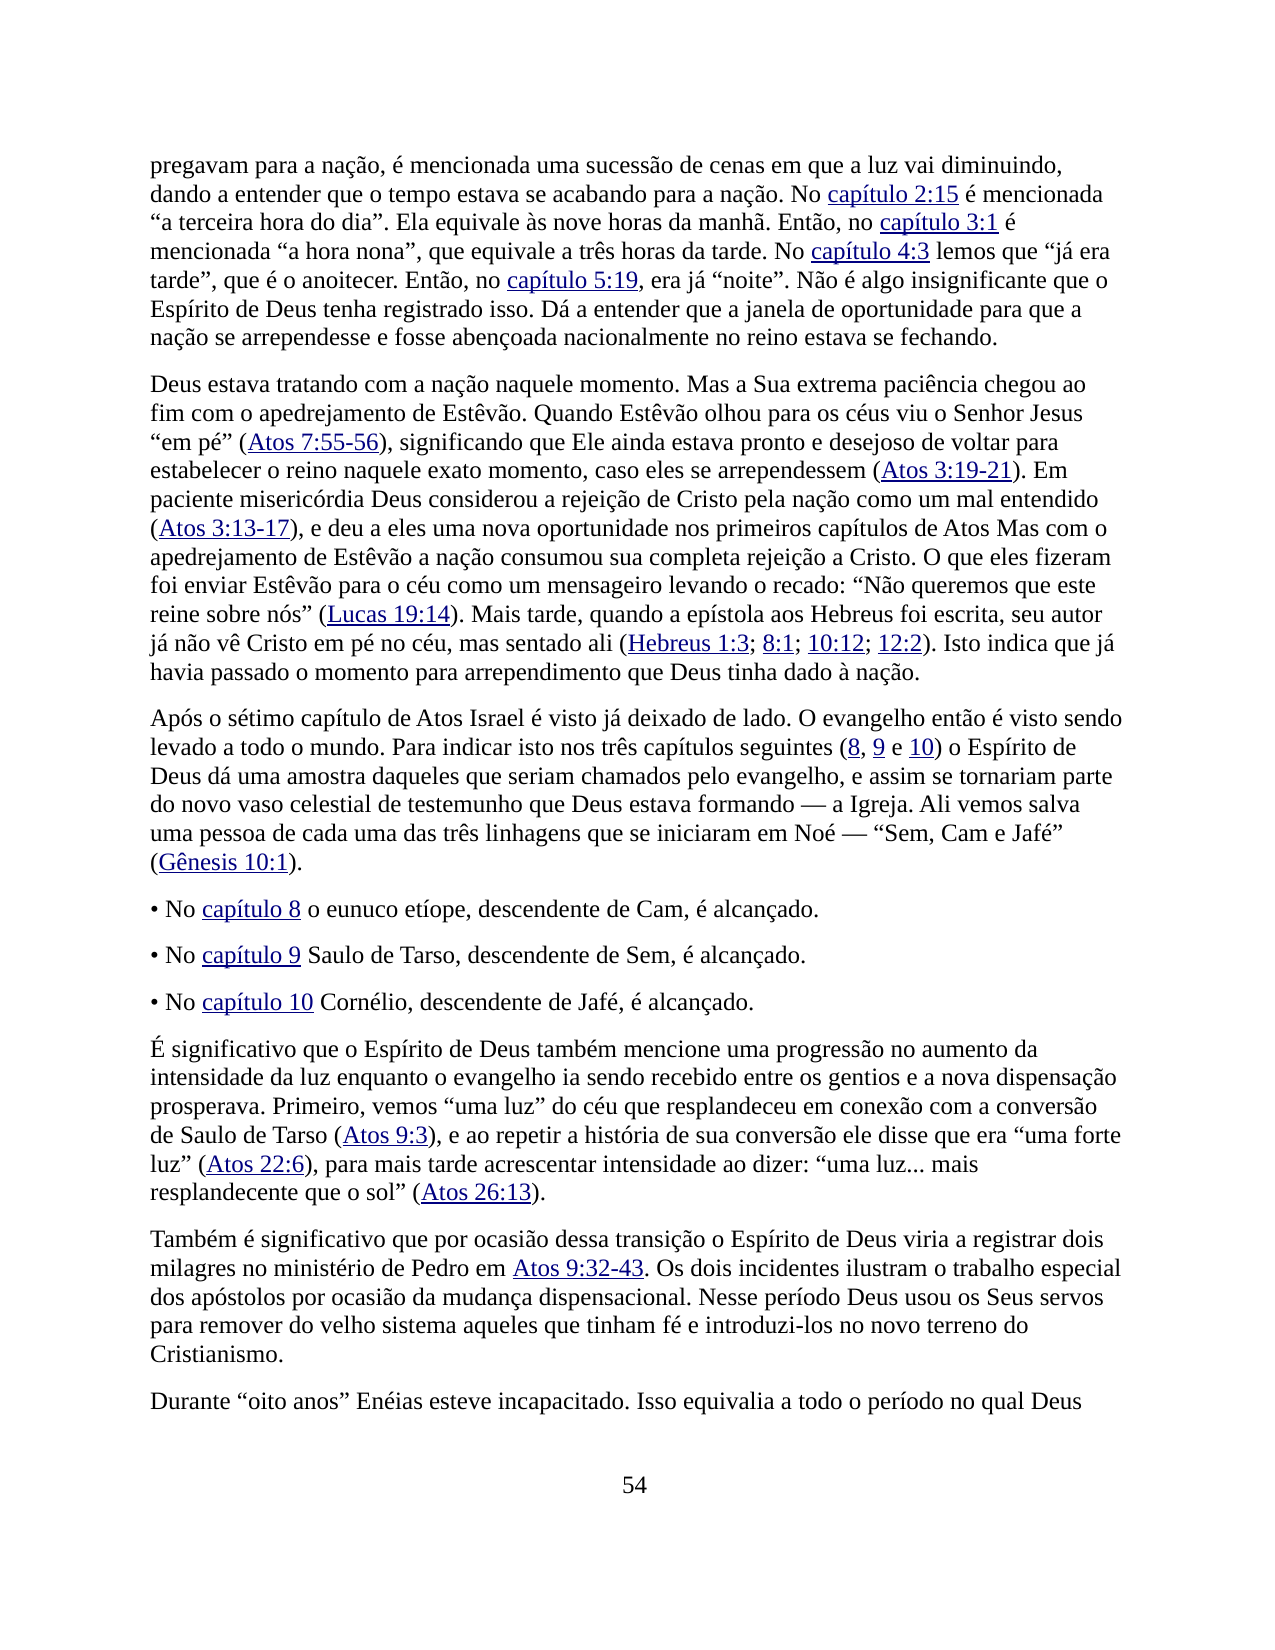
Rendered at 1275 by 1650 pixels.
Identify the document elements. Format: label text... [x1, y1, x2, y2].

text É significativo que o Espírito de Deus também mencione uma progressão no aumento da intensidade da luz enquanto o evangelho ia sendo recebido entre os gentios e a nova dispensação prosperava. Primeiro, vemos “uma luz” do céu que resplandeceu em conexão com a conversão de Saulo de Tarso (Atos 9:3), e ao repetir a história de sua conversão ele disse que era “uma forte luz” (Atos 22:6), para mais tarde acrescentar intensidade ao dizer: “uma luz... mais resplandecente que o sol” (Atos 26:13). [150, 1034, 1125, 1206]
text pregavam para a nação, é mencionada uma sucessão de cenas em que a luz vai diminuindo, dando a entender que o tempo estava se acabando para a nação. No capítulo 2:15 é mencionada “a terceira hora do dia”. Ela equivale às nove horas da manhã. Então, no capítulo 3:1 é mencionada “a hora nona”, que equivale a três horas da tarde. No capítulo 4:3 lemos que “já era tarde”, que é o anoitecer. Então, no capítulo 5:19, era já “noite”. Não é algo insignificante que o Espírito de Deus tenha registrado isso. Dá a entender que a janela de oportunidade para que a nação se arrependesse e fosse abençoada nacionalmente no reino estava se fechando. [150, 150, 1125, 351]
text • No capítulo 8 o eunuco etíope, descendente de Cam, é alcançado. [150, 894, 1125, 922]
text Também é significativo que por ocasião dessa transição o Espírito de Deus viria a registrar dois milagres no ministério de Pedro em Atos 9:32-43. Os dois incidentes ilustram o trabalho especial dos apóstolos por ocasião da mudança dispensacional. Nesse período Deus usou os Seus servos para remover do velho sistema aqueles que tinham fé e introduzi-los no novo terreno do Cristianismo. [150, 1224, 1125, 1368]
text Deus estava tratando com a nação naquele momento. Mas a Sua extrema paciência chegou ao fim com o apedrejamento de Estêvão. Quando Estêvão olhou para os céus viu o Senhor Jesus “em pé” (Atos 7:55-56), significando que Ele ainda estava pronto e desejoso de voltar para estabelecer o reino naquele exato momento, caso eles se arrependessem (Atos 3:19-21). Em paciente misericórdia Deus considerou a rejeição de Cristo pela nação como um mal entendido (Atos 3:13-17), e deu a eles uma nova oportunidade nos primeiros capítulos de Atos Mas com o apedrejamento de Estêvão a nação consumou sua completa rejeição a Cristo. O que eles fizeram foi enviar Estêvão para o céu como um mensageiro levando o recado: “Não queremos que este reine sobre nós” (Lucas 19:14). Mais tarde, quando a epístola aos Hebreus foi escrita, seu autor já não vê Cristo em pé no céu, mas sentado ali (Hebreus 1:3; 8:1; 10:12; 12:2). Isto indica que já havia passado o momento para arrependimento que Deus tinha dado à nação. [150, 369, 1125, 685]
text Após o sétimo capítulo de Atos Israel é visto já deixado de lado. O evangelho então é visto sendo levado a todo o mundo. Para indicar isto nos três capítulos seguintes (8, 9 e 10) o Espírito de Deus dá uma amostra daqueles que seriam chamados pelo evangelho, e assim se tornariam parte do novo vaso celestial de testemunho que Deus estava formando — a Igreja. Ali vemos salva uma pessoa de cada uma das três linhagens que se iniciaram em Noé — “Sem, Cam e Jafé” (Gênesis 10:1). [150, 703, 1125, 876]
text • No capítulo 10 Cornélio, descendente de Jafé, é alcançado. [150, 987, 1125, 1016]
text Durante “oito anos” Enéias esteve incapacitado. Isso equivalia a todo o período no qual Deus [150, 1386, 1125, 1414]
text • No capítulo 9 Saulo de Tarso, descendente de Sem, é alcançado. [150, 940, 1125, 969]
